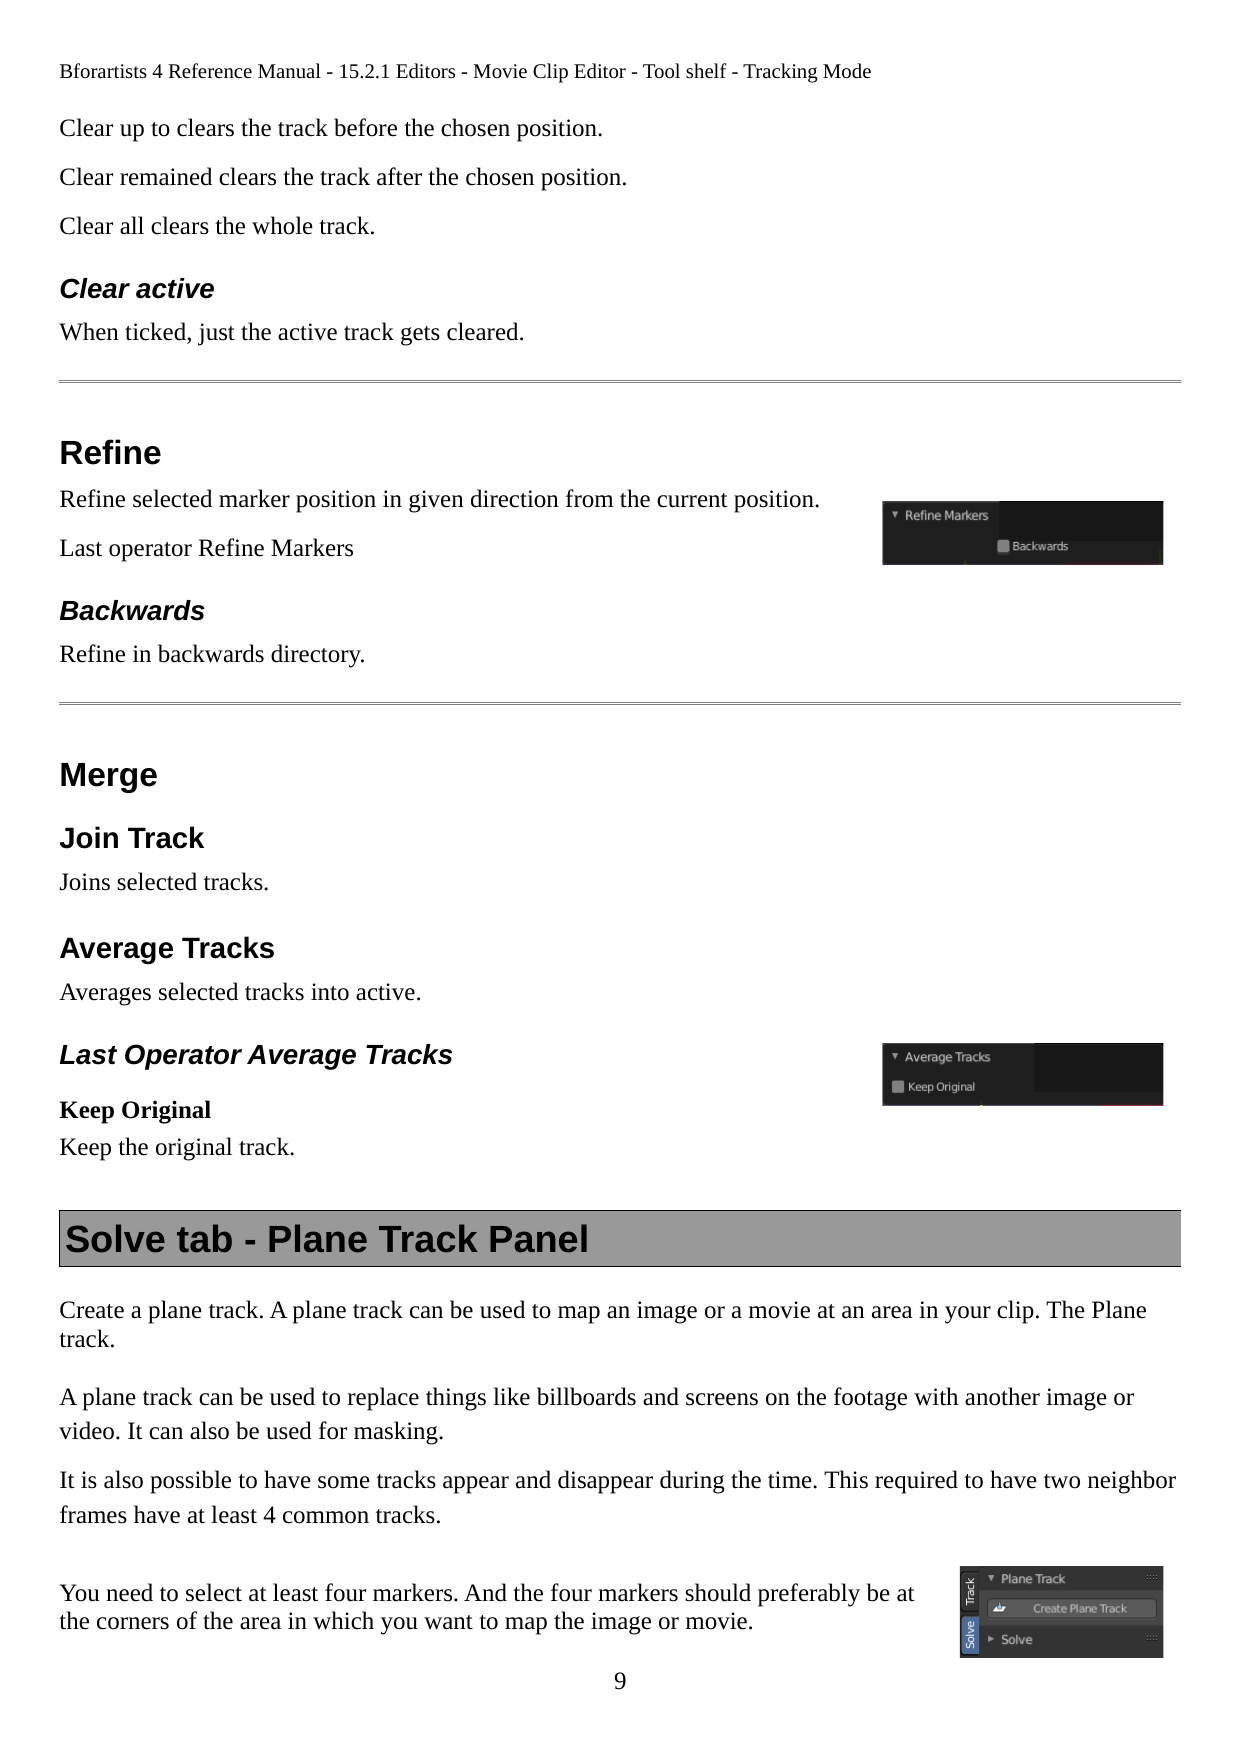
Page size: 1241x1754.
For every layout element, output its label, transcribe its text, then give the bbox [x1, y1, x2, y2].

picture [959, 1566, 1164, 1658]
subtitle Average Tracks [59, 931, 1181, 964]
subtitle Join Track [59, 821, 1181, 854]
text It is also possible to have some tracks appear and disappear during the time. This required to have two neighbor frames have at least 4 common tracks. [59, 1465, 1181, 1528]
text Refine selected marker position in given direction from the current position. [59, 484, 1181, 513]
text Keep the original track. [59, 1132, 1181, 1161]
text You need to select at least four markers. And the four markers should preferably be at the corners of the area in which you want to map the image or movie. [59, 1578, 959, 1635]
text Refine in backwards directory. [59, 639, 1181, 668]
subtitle Refine [59, 433, 1181, 471]
subtitle Clear active [59, 272, 1181, 304]
text A plane track can be used to replace things like billboards and screens on the footage with another image or video. It can also be used for masking. [59, 1382, 1181, 1445]
text Clear up to clears the track before the chosen position. [59, 113, 1181, 141]
text Averages selected tracks into active. [59, 977, 1181, 1006]
text When ticked, just the active track gets cleared. [59, 317, 1181, 345]
subtitle Last Operator Average Tracks [59, 1038, 1181, 1070]
text Clear all clears the whole track. [59, 211, 1181, 239]
picture [882, 1043, 1164, 1106]
text Clear remained clears the track after the chosen position. [59, 162, 1181, 190]
table_header Solve tab - Plane Track Panel [60, 1211, 1181, 1266]
picture [882, 501, 1164, 565]
text Last operator Refine Markers [59, 533, 882, 562]
text Joins selected tracks. [59, 867, 1181, 896]
text Create a plane track. A plane track can be used to map an image or a movie at an area in your clip. The Plane track. [59, 1296, 1181, 1353]
subtitle Keep Original [59, 1095, 1181, 1124]
subtitle Merge [59, 755, 1181, 793]
subtitle Backwards [59, 594, 1181, 626]
